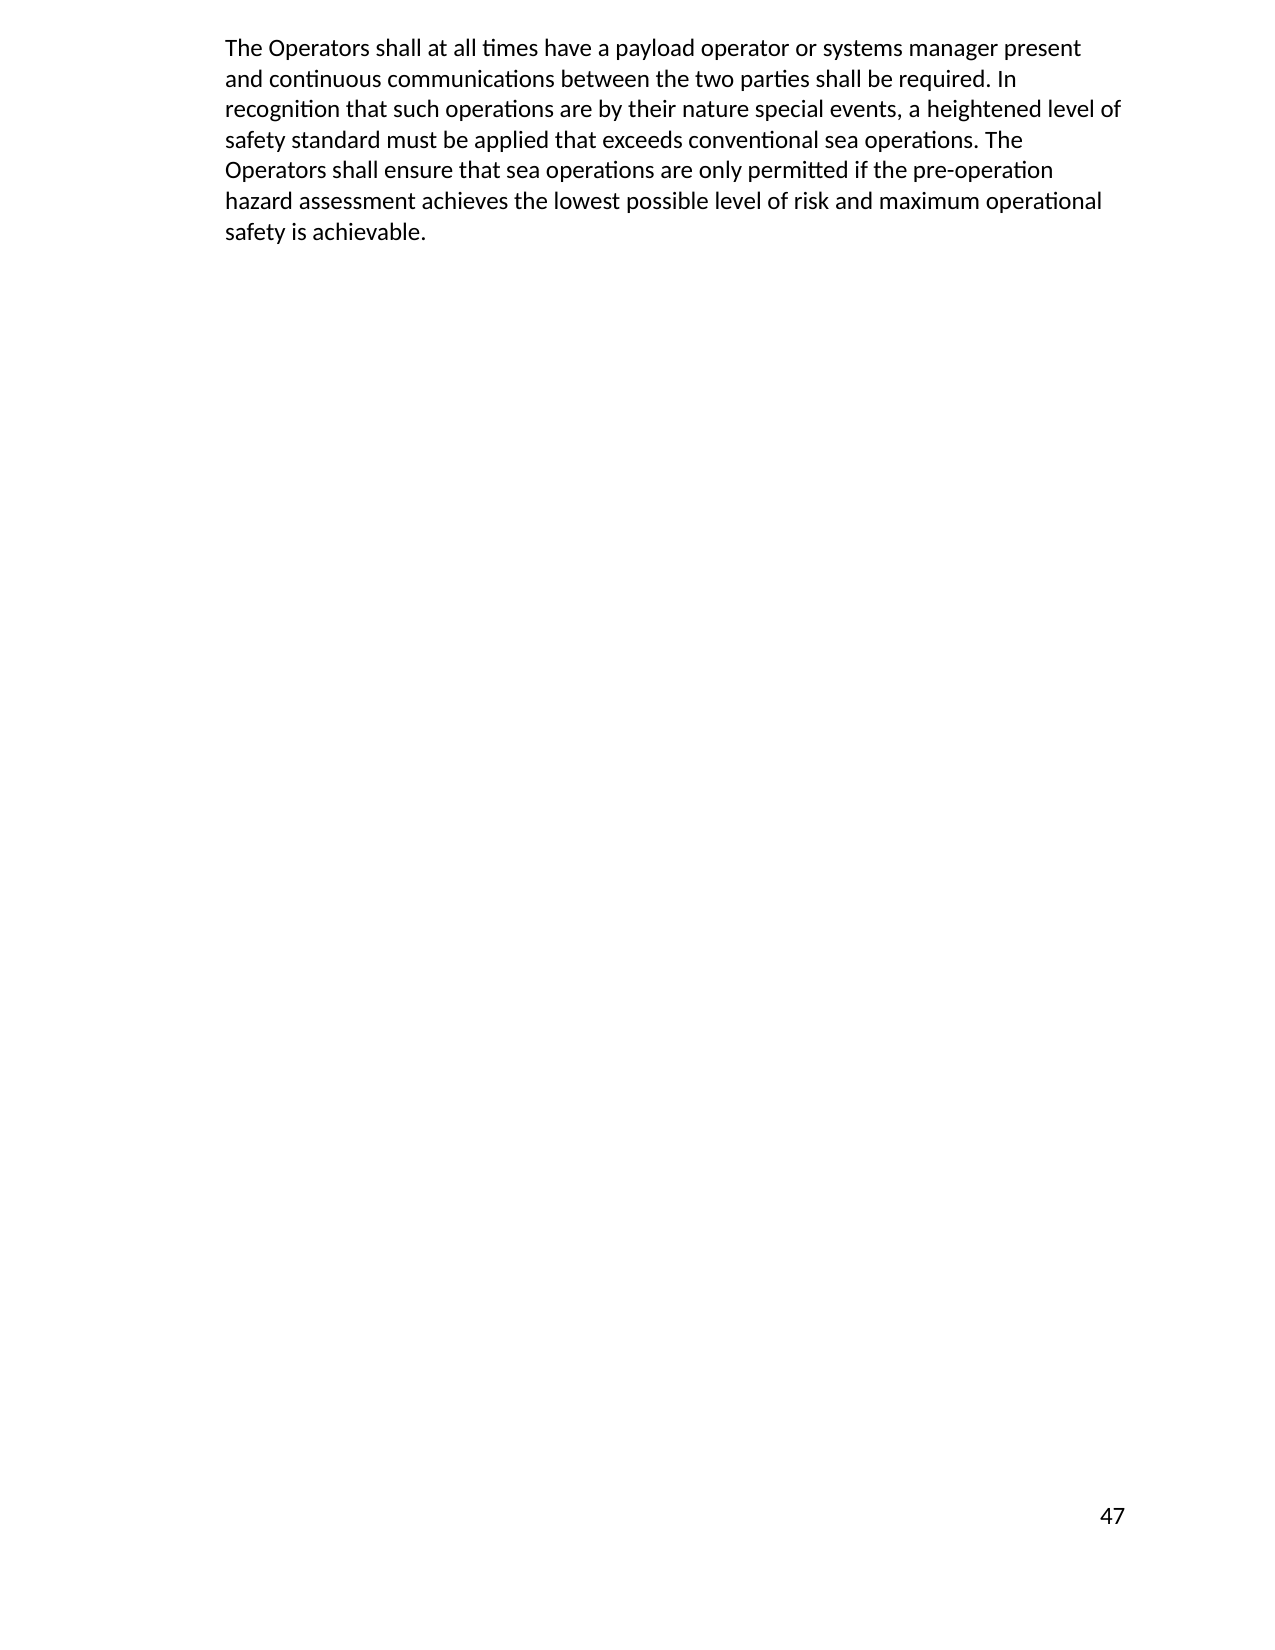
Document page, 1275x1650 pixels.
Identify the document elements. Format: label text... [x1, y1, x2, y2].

text The Operators shall at all times have a payload operator or systems manager present and continuous communications between the two parties shall be required. In recognition that such operations are by their nature special events, a heightened level of safety standard must be applied that exceeds conventional sea operations. The Operators shall ensure that sea operations are only permitted if the pre-operation hazard assessment achieves the lowest possible level of risk and maximum operational safety is achievable. [225, 32, 1125, 246]
